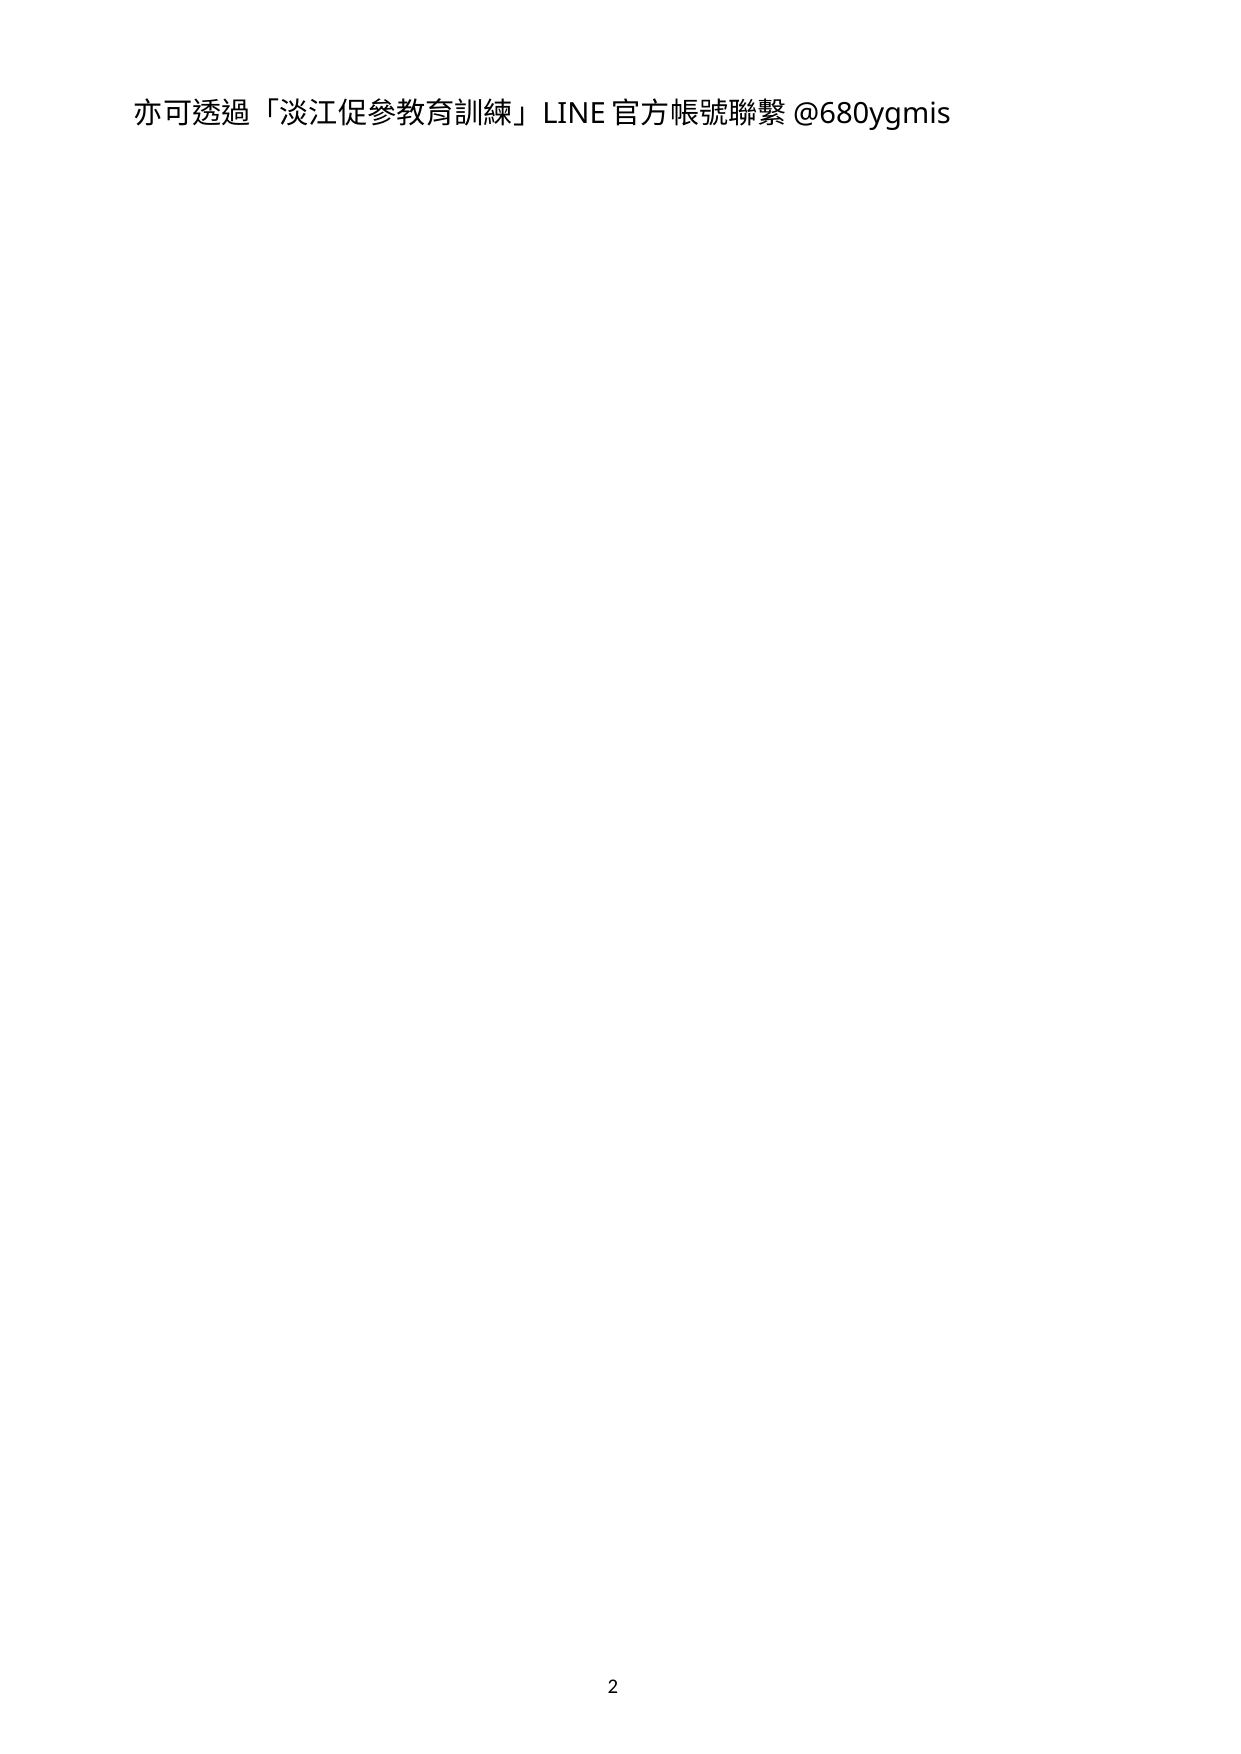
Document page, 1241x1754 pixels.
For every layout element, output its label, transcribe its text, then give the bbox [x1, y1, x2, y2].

text 亦可透過「淡江促參教育訓練」LINE官方帳號聯繫 @680ygmis [103, 89, 1122, 132]
